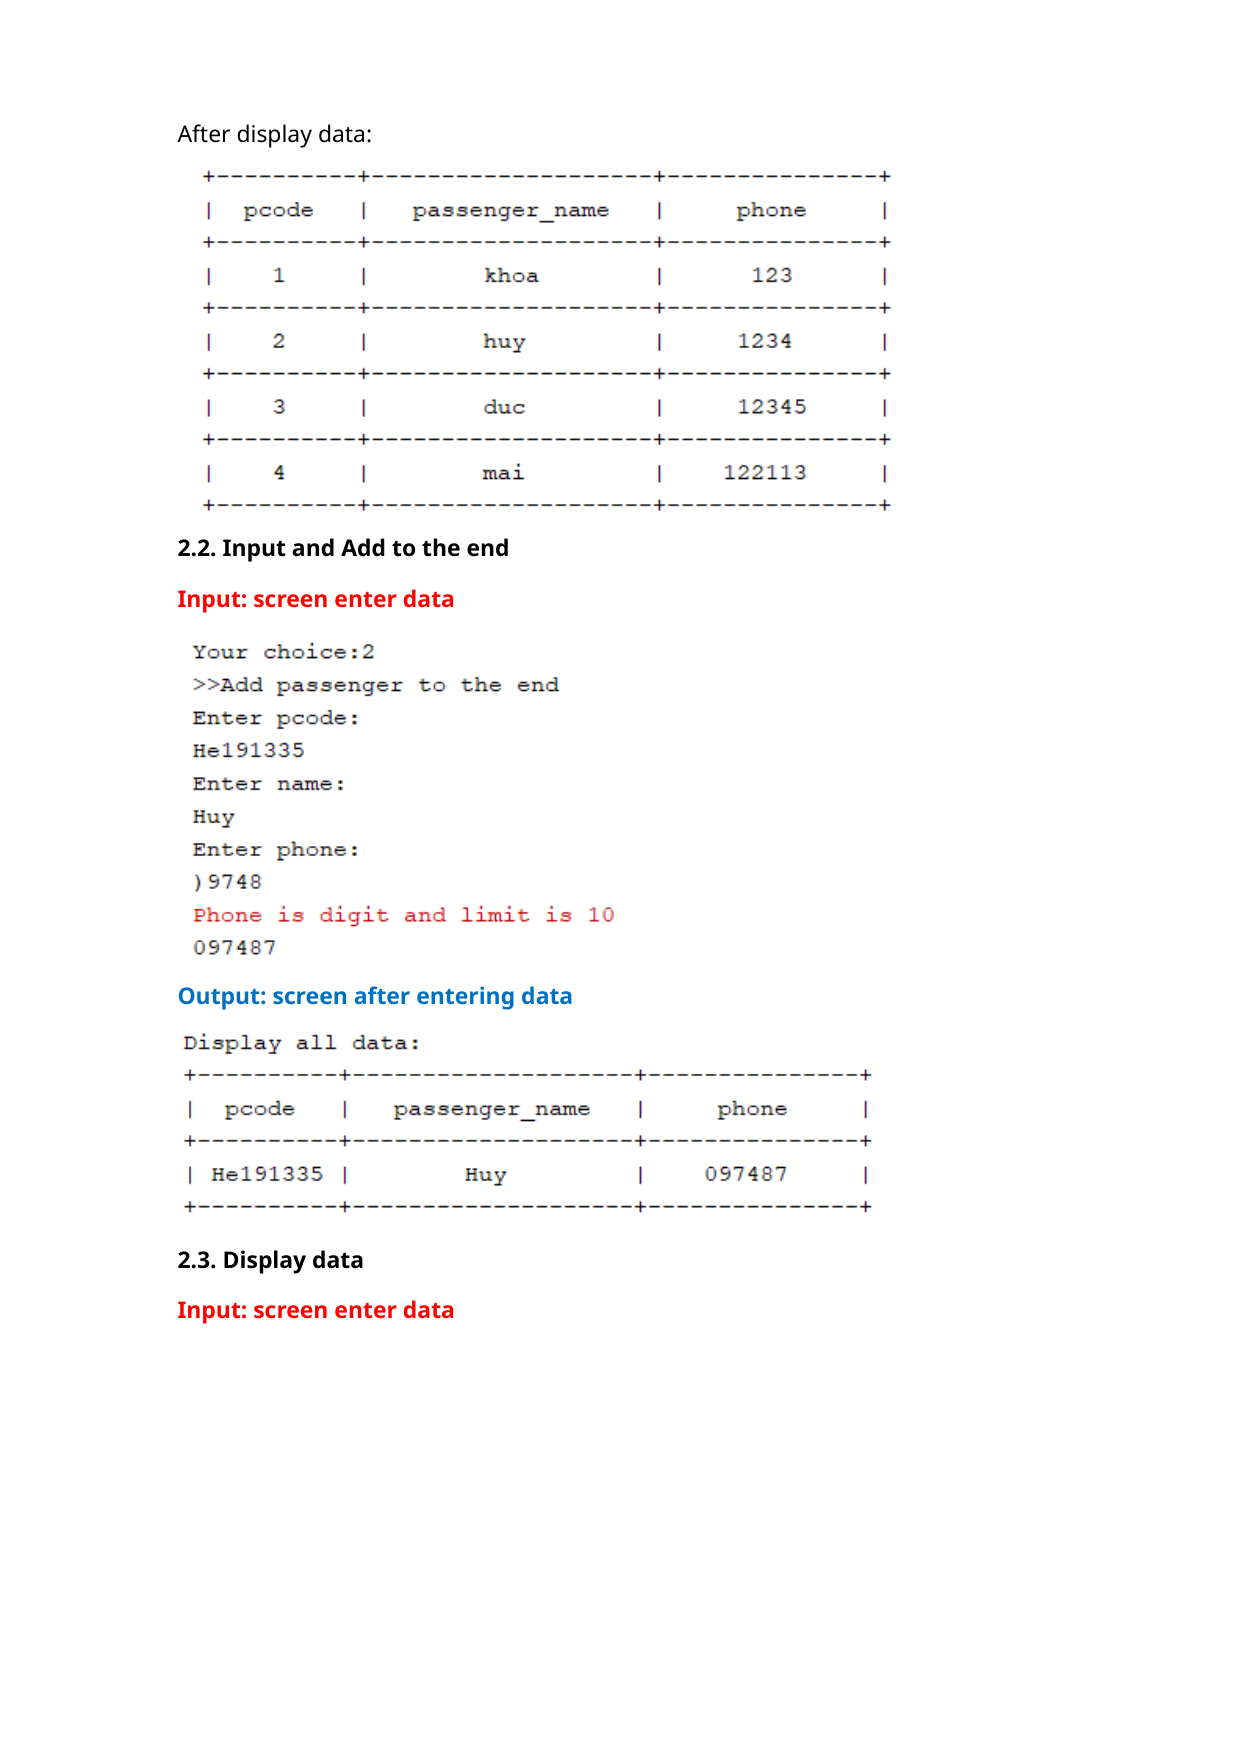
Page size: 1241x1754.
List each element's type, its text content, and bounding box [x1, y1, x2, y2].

text Output: screen after entering data [177, 979, 1152, 1011]
text Input: screen enter data [177, 1294, 1152, 1325]
text Input: screen enter data [177, 582, 1152, 614]
text 2.2. Input and Add to the end [177, 532, 1152, 564]
text 2.3. Display data [177, 1244, 1152, 1275]
text After display data: [177, 118, 1152, 149]
